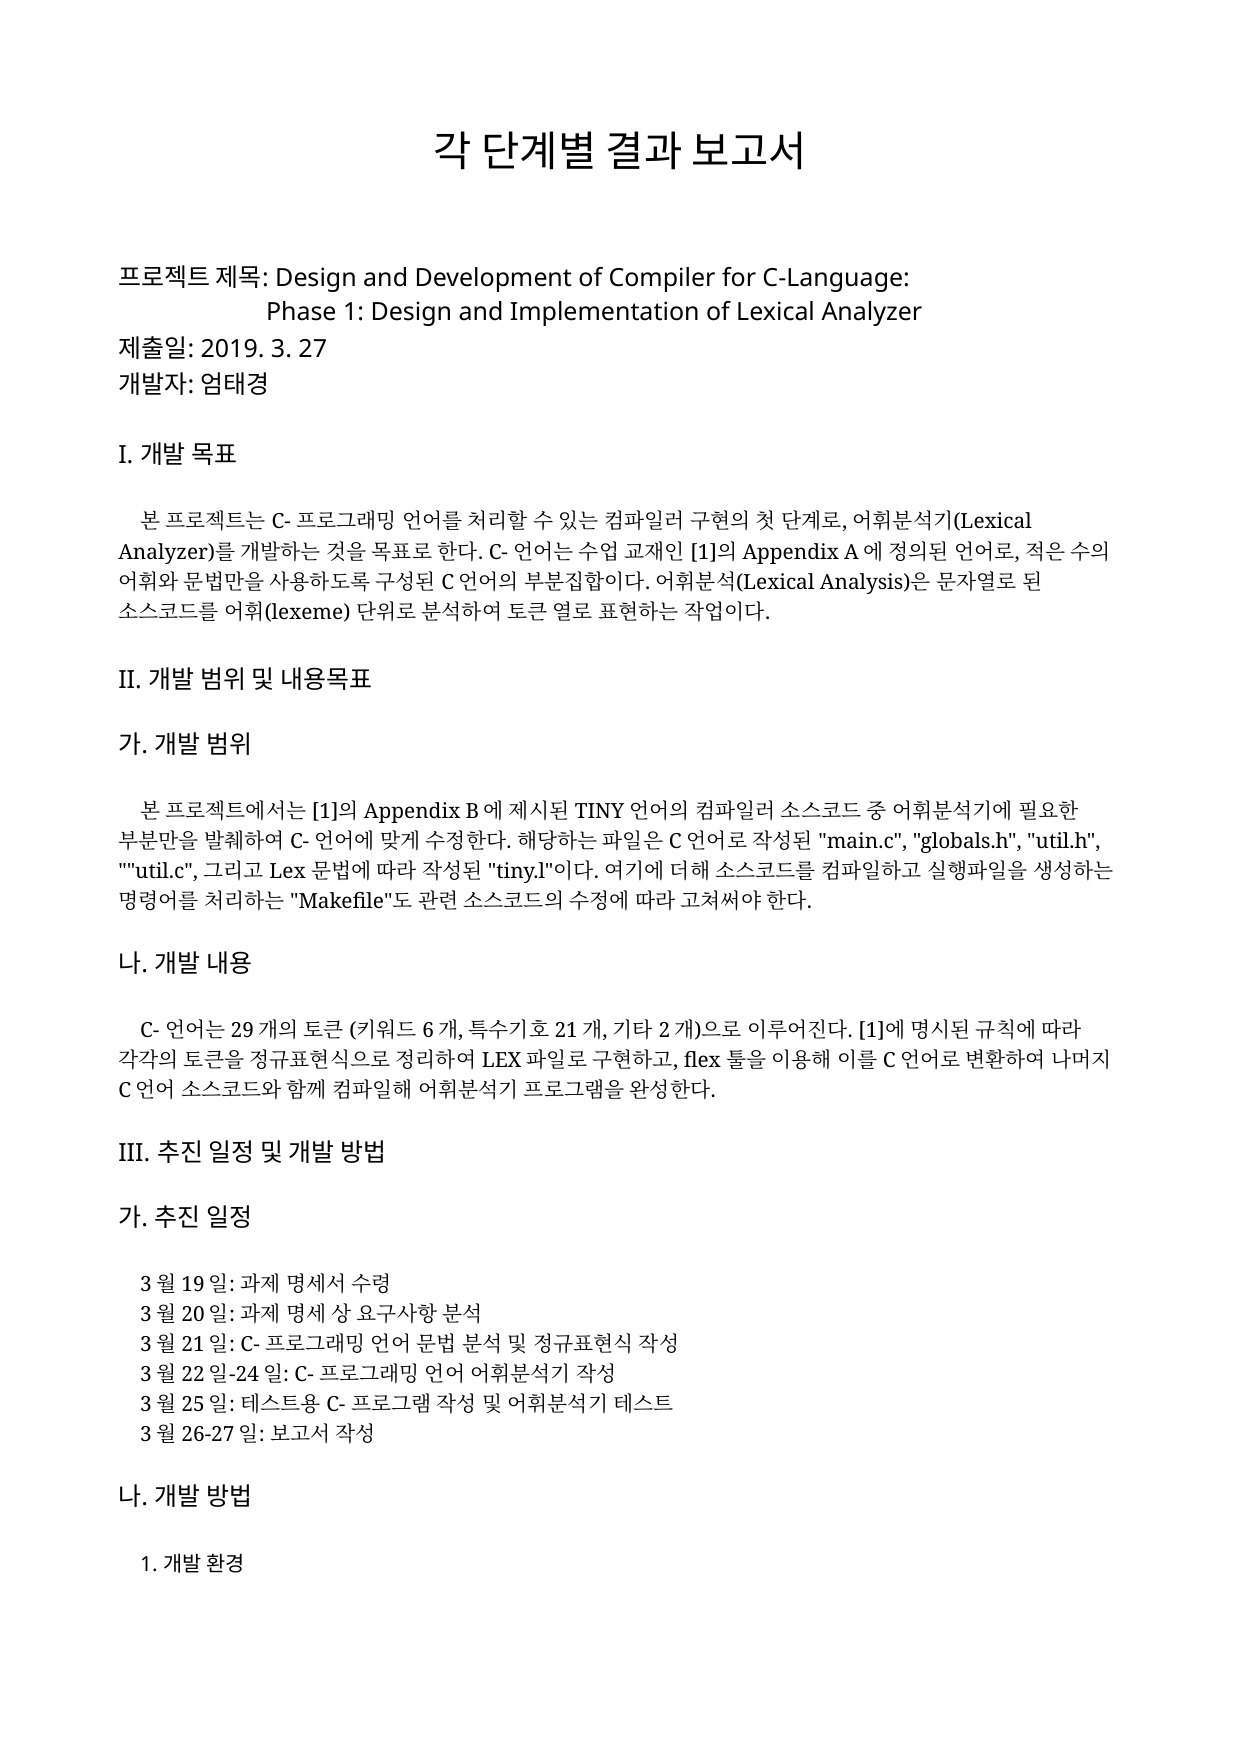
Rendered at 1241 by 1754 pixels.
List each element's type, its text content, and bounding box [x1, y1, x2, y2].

text 1. 개발 환경 [118, 1547, 1122, 1577]
text 본 프로젝트에서는 [1]의 Appendix B에 제시된 TINY 언어의 컴파일러 소스코드 중 어휘분석기에 필요한 부분만을 발췌하여 C- 언어에 맞게 수정한다. 해당하는 파일은 C 언어로 작성된 "main.c", "globals.h", "util.h", ""util.c", 그리고 Lex 문법에 따라 작성된 "tiny.l"이다. 여기에 더해 소스코드를 컴파일하고 실행파일을 생성하는 명령어를 처리하는 "Makefile"도 관련 소스코드의 수정에 따라 고쳐써야 한다. [118, 794, 1122, 915]
text 본 프로젝트는 C- 프로그래밍 언어를 처리할 수 있는 컴파일러 구현의 첫 단계로, 어휘분석기(Lexical Analyzer)를 개발하는 것을 목표로 한다. C- 언어는 수업 교재인 [1]의 Appendix A에 정의된 언어로, 적은 수의 어휘와 문법만을 사용하도록 구성된 C언어의 부분집합이다. 어휘분석(Lexical Analysis)은 문자열로 된 소스코드를 어휘(lexeme) 단위로 분석하여 토큰 열로 표현하는 작업이다. [118, 505, 1122, 625]
text 3월 20일: 과제 명세 상 요구사항 분석 [118, 1297, 1122, 1328]
text II. 개발 범위 및 내용목표 [118, 659, 1122, 696]
text 프로젝트 제목: Design and Development of Compiler for C-Language: [118, 258, 1122, 294]
text Phase 1: Design and Implementation of Lexical Analyzer [118, 294, 1122, 328]
text 가. 추진 일정 [118, 1197, 1122, 1233]
text III. 추진 일정 및 개발 방법 [118, 1132, 1122, 1169]
text 나. 개발 내용 [118, 943, 1122, 979]
text C- 언어는 29개의 토큰 (키워드 6개, 특수기호 21개, 기타 2개)으로 이루어진다. [1]에 명시된 규칙에 따라 각각의 토큰을 정규표현식으로 정리하여 LEX 파일로 구현하고, flex 툴을 이용해 이를 C언어로 변환하여 나머지 C언어 소스코드와 함께 컴파일해 어휘분석기 프로그램을 완성한다. [118, 1014, 1122, 1104]
text I. 개발 목표 [118, 435, 1122, 471]
text 개발자: 엄태경 [118, 364, 1122, 401]
text 가. 개발 범위 [118, 724, 1122, 760]
text 3월 22일-24일: C- 프로그래밍 언어 어휘분석기 작성 [118, 1358, 1122, 1388]
text 3월 26-27일: 보고서 작성 [118, 1418, 1122, 1448]
text 3월 19일: 과제 명세서 수령 [118, 1267, 1122, 1297]
text 3월 21일: C- 프로그래밍 언어 문법 분석 및 정규표현식 작성 [118, 1328, 1122, 1358]
text 3월 25일: 테스트용 C- 프로그램 작성 및 어휘분석기 테스트 [118, 1388, 1122, 1418]
text 나. 개발 방법 [118, 1476, 1122, 1513]
text 제출일: 2019. 3. 27 [118, 328, 1122, 364]
text 각 단계별 결과 보고서 [118, 118, 1122, 178]
